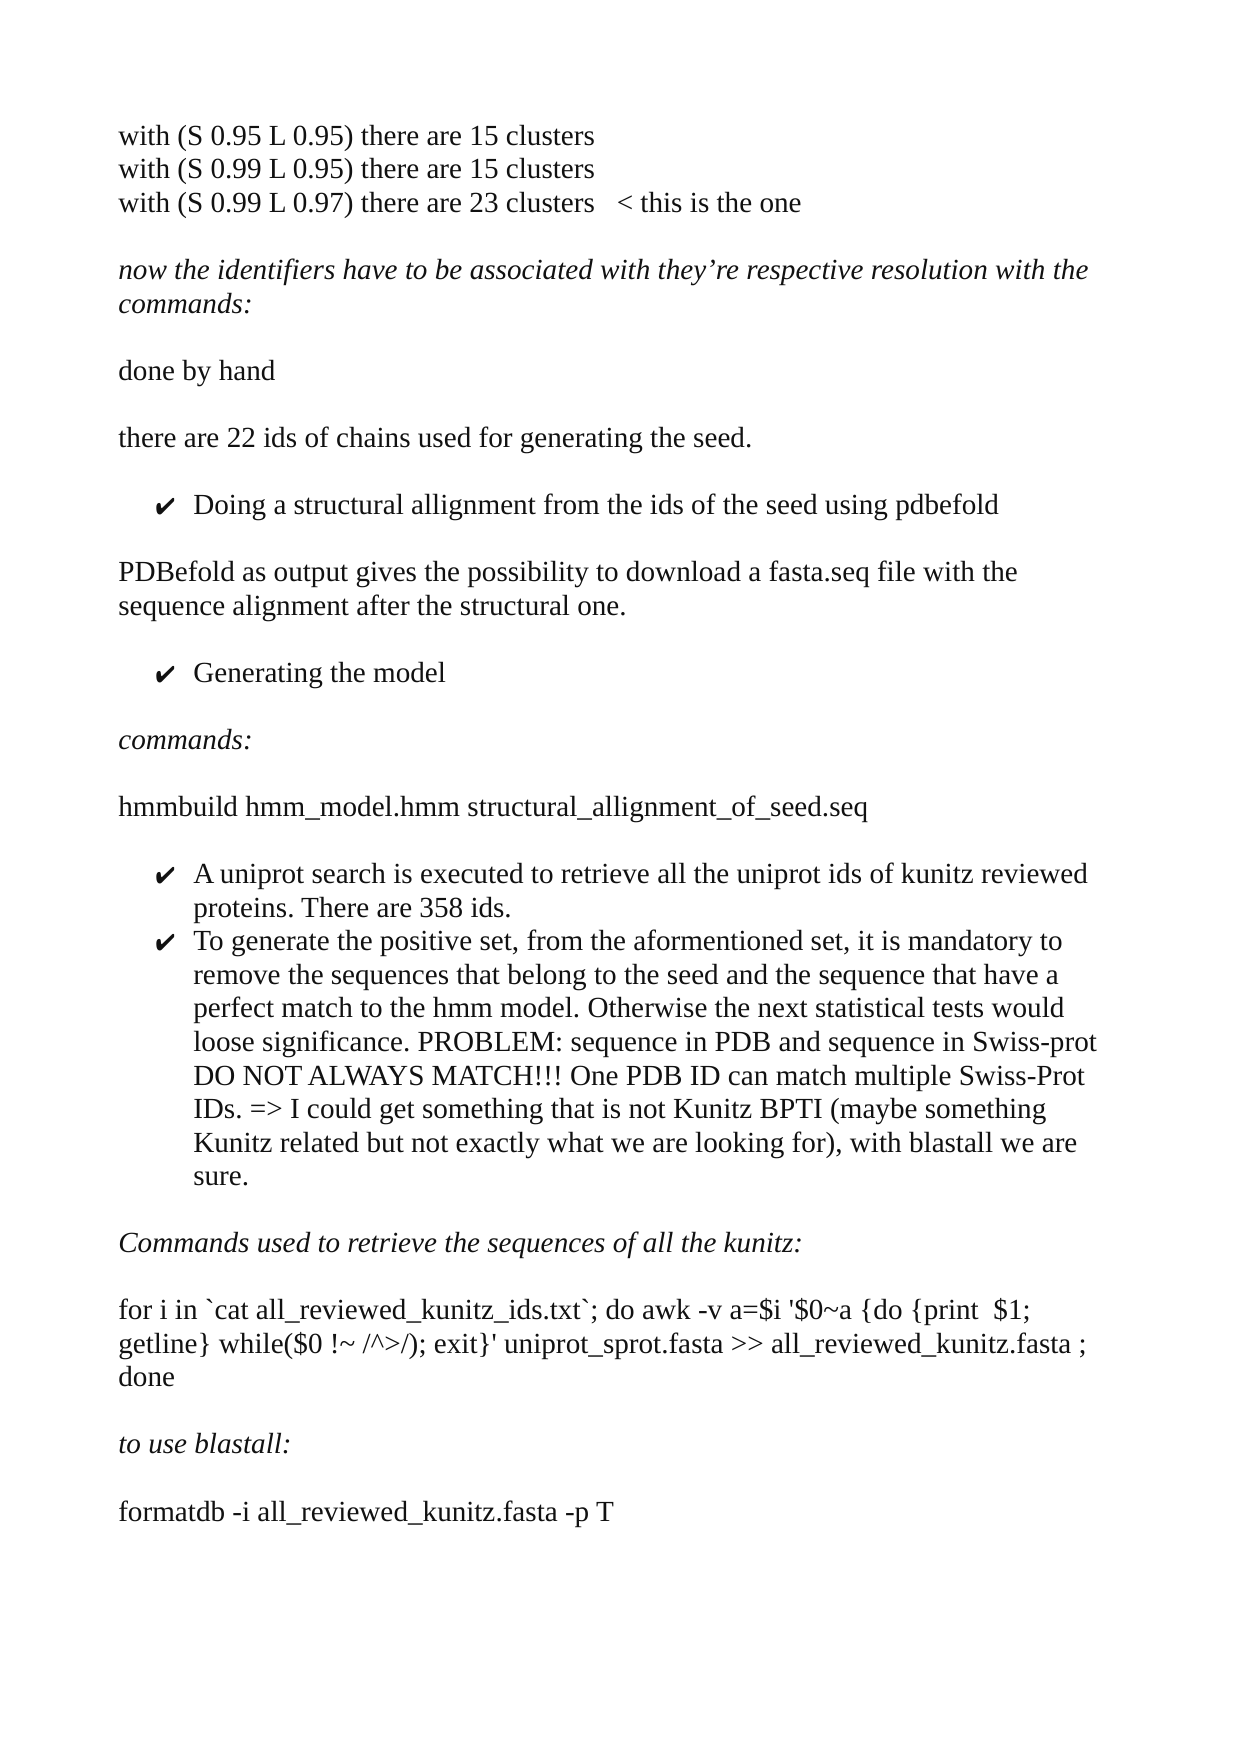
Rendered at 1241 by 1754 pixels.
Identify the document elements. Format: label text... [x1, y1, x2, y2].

text hmmbuild hmm_model.hmm structural_allignment_of_seed.seq [118, 789, 1122, 823]
text with (S 0.99 L 0.95) there are 15 clusters [118, 152, 1122, 185]
text done by hand [118, 353, 1122, 386]
text with (S 0.95 L 0.95) there are 15 clusters [118, 118, 1122, 152]
text to use blastall: [118, 1427, 1122, 1460]
list To generate the positive set, from the aformentioned set, it is mandatory to remove the sequences that belong to the seed and the sequence that have a perfect match to the hmm model. Otherwise the next statistical tests would loose significance. PROBLEM: sequence in PDB and sequence in Swiss-prot DO NOT ALWAYS MATCH!!! One PDB ID can match multiple Swiss-Prot IDs. => I could get something that is not Kunitz BPTI (maybe something Kunitz related but not exactly what we are looking for), with blastall we are sure. [156, 923, 1122, 1192]
text now the identifiers have to be associated with they’re respective resolution with the commands: [118, 252, 1122, 319]
text for i in `cat all_reviewed_kunitz_ids.txt`; do awk -v a=$i '$0~a {do {print $1; getline} while($0 !~ /^>/); exit}' uniprot_sprot.fasta >> all_reviewed_kunitz.fasta ; done [118, 1292, 1122, 1393]
text with (S 0.99 L 0.97) there are 23 clusters < this is the one [118, 185, 1122, 219]
text PDBefold as output gives the possibility to download a fasta.seq file with the sequence alignment after the structural one. [118, 554, 1122, 621]
text Commands used to retrieve the sequences of all the kunitz: [118, 1225, 1122, 1259]
list Doing a structural allignment from the ids of the seed using pdbefold [156, 487, 1122, 521]
text there are 22 ids of chains used for generating the seed. [118, 420, 1122, 453]
list Generating the model [156, 655, 1122, 688]
list A uniprot search is executed to retrieve all the uniprot ids of kunitz reviewed proteins. There are 358 ids. [156, 856, 1122, 923]
text commands: [118, 722, 1122, 756]
text formatdb -i all_reviewed_kunitz.fasta -p T [118, 1494, 1122, 1527]
